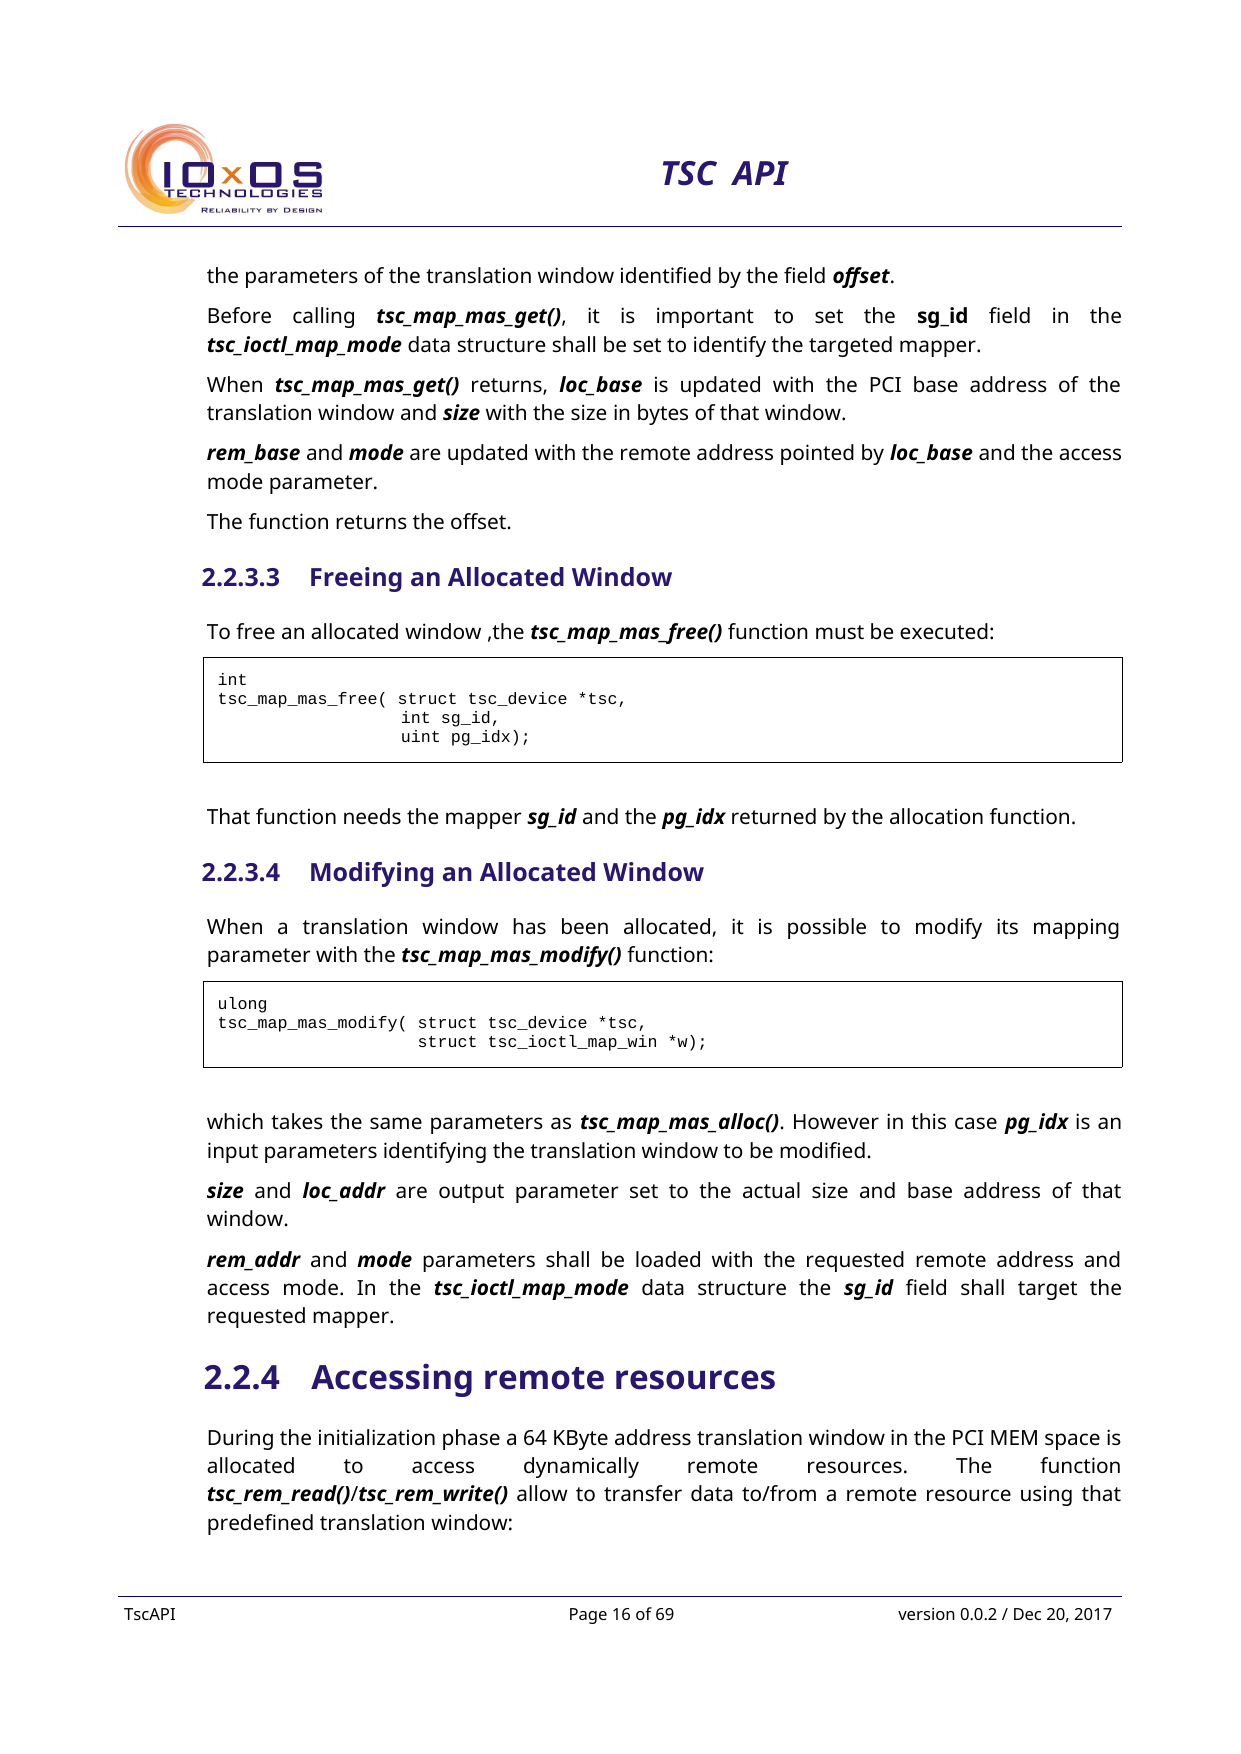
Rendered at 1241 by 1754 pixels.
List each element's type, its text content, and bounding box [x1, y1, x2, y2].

text size and loc_addr are output parameter set to the actual size and base address of that window. [207, 1176, 1122, 1233]
text tsc_map_mas_modify( struct tsc_device *tsc, [204, 1000, 1122, 1018]
text rem_base and mode are updated with the remote address pointed by loc_base and the access mode parameter. [207, 438, 1122, 495]
text the parameters of the translation window identified by the field offset. [207, 261, 1122, 289]
text int [204, 658, 1122, 676]
text During the initialization phase a 64 KByte address translation window in the PCI MEM space is allocated to access dynamically remote resources. The function tsc_rem_read()/tsc_rem_write() allow to transfer data to/from a remote resource using that predefined translation window: [207, 1423, 1122, 1536]
text When a translation window has been allocated, it is possible to modify its mapping parameter with the tsc_map_mas_modify() function: [207, 912, 1122, 969]
text When tsc_map_mas_get() returns, loc_base is updated with the PCI base address of the translation window and size with the size in bytes of that window. [207, 370, 1122, 427]
text The function returns the offset. [207, 507, 1122, 536]
text To free an allocated window ,the tsc_map_mas_free() function must be executed: [207, 617, 1122, 645]
text rem_addr and mode parameters shall be loaded with the requested remote address and access mode. In the tsc_ioctl_map_mode data structure the sg_id field shall target the requested mapper. [207, 1245, 1122, 1330]
text uint pg_idx); [204, 714, 1122, 762]
text int sg_id, [204, 695, 1122, 714]
text struct tsc_ioctl_map_win *w); [204, 1018, 1122, 1067]
text ulong [204, 982, 1122, 1000]
subtitle Modifying an Allocated Window [195, 854, 1122, 888]
text which takes the same parameters as tsc_map_mas_alloc(). However in this case pg_idx is an input parameters identifying the translation window to be modified. [207, 1107, 1122, 1164]
picture [123, 123, 323, 217]
subtitle Freeing an Allocated Window [195, 559, 1122, 593]
subtitle Accessing remote resources [195, 1353, 1122, 1399]
text tsc_map_mas_free( struct tsc_device *tsc, [204, 676, 1122, 695]
text That function needs the mapper sg_id and the pg_idx returned by the allocation function. [207, 802, 1122, 831]
text Before calling tsc_map_mas_get(), it is important to set the sg_id field in the tsc_ioctl_map_mode data structure shall be set to identify the targeted mapper. [207, 301, 1122, 358]
